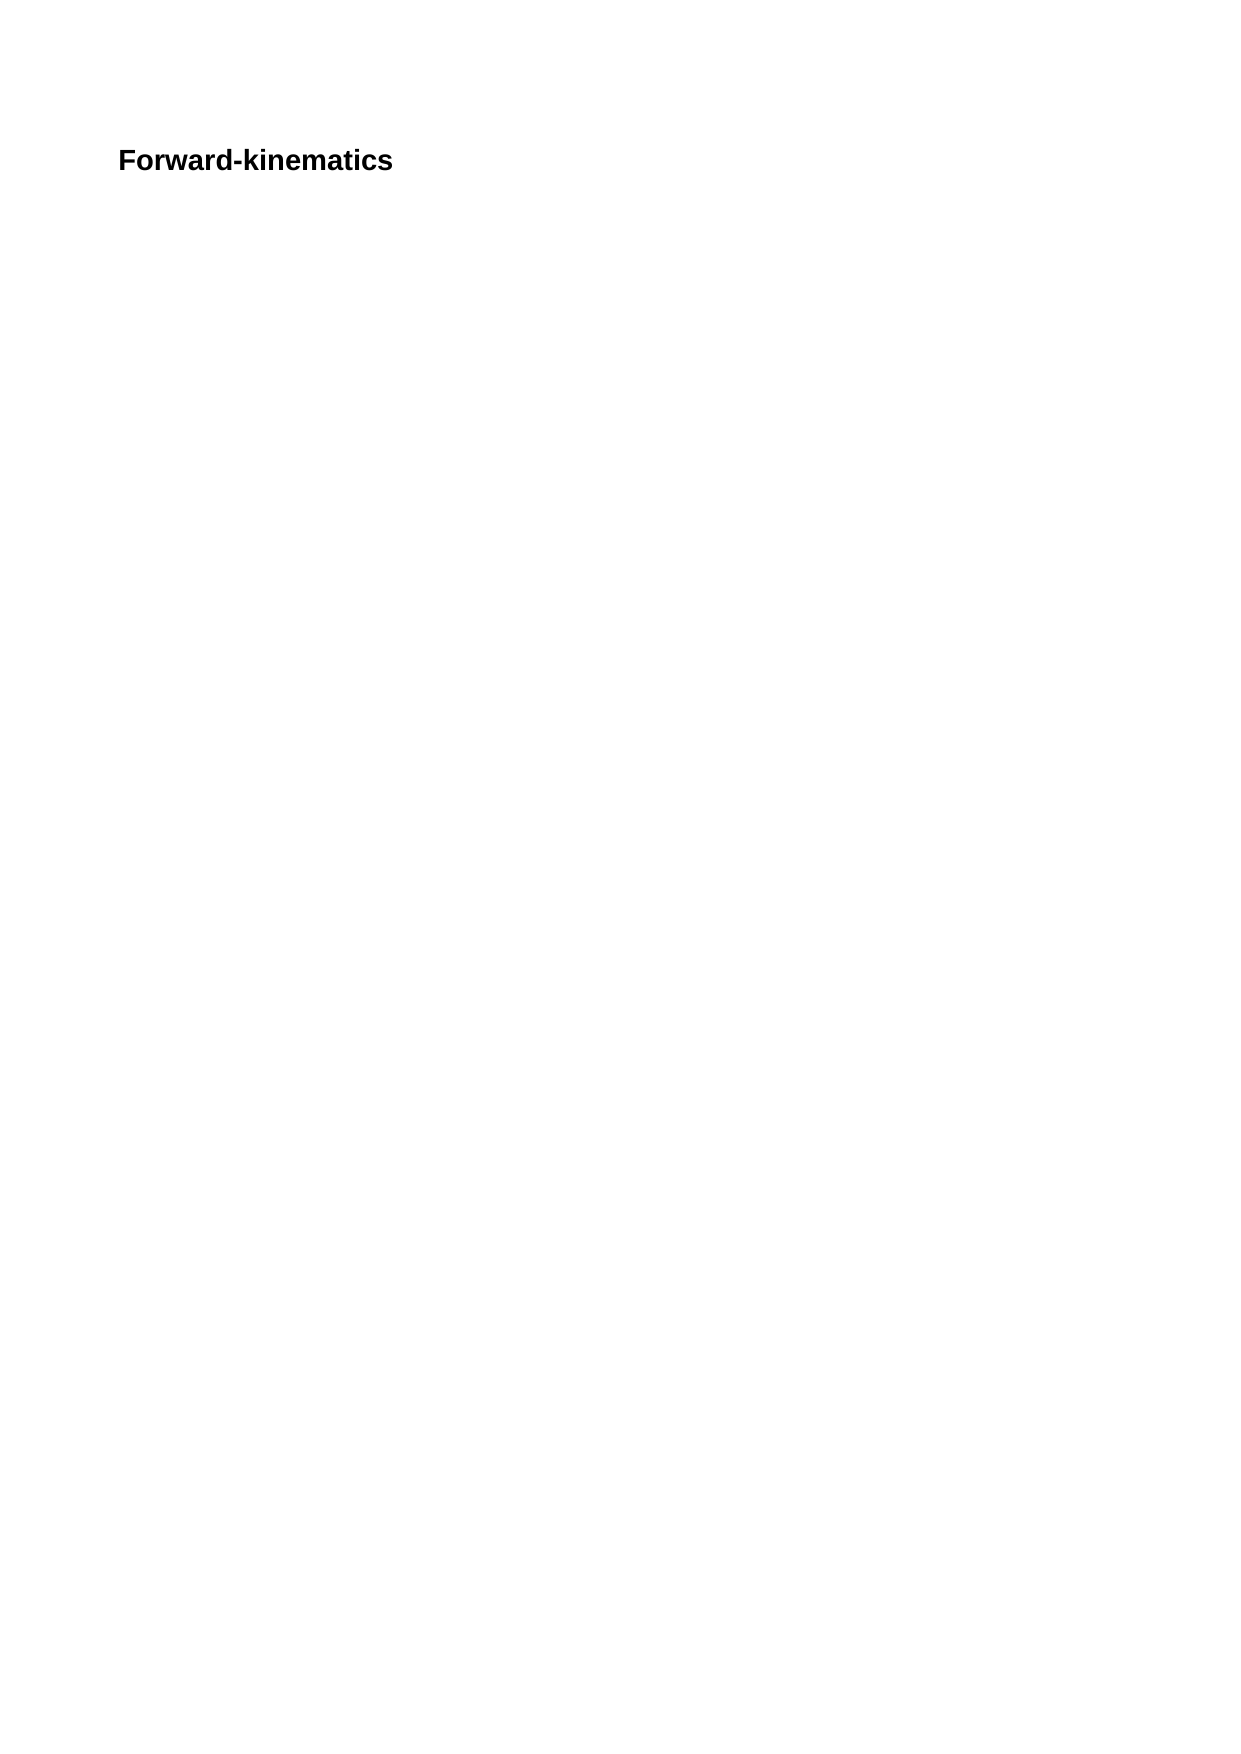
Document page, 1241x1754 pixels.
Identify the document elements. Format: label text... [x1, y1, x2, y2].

subtitle Forward-kinematics [118, 143, 1122, 177]
